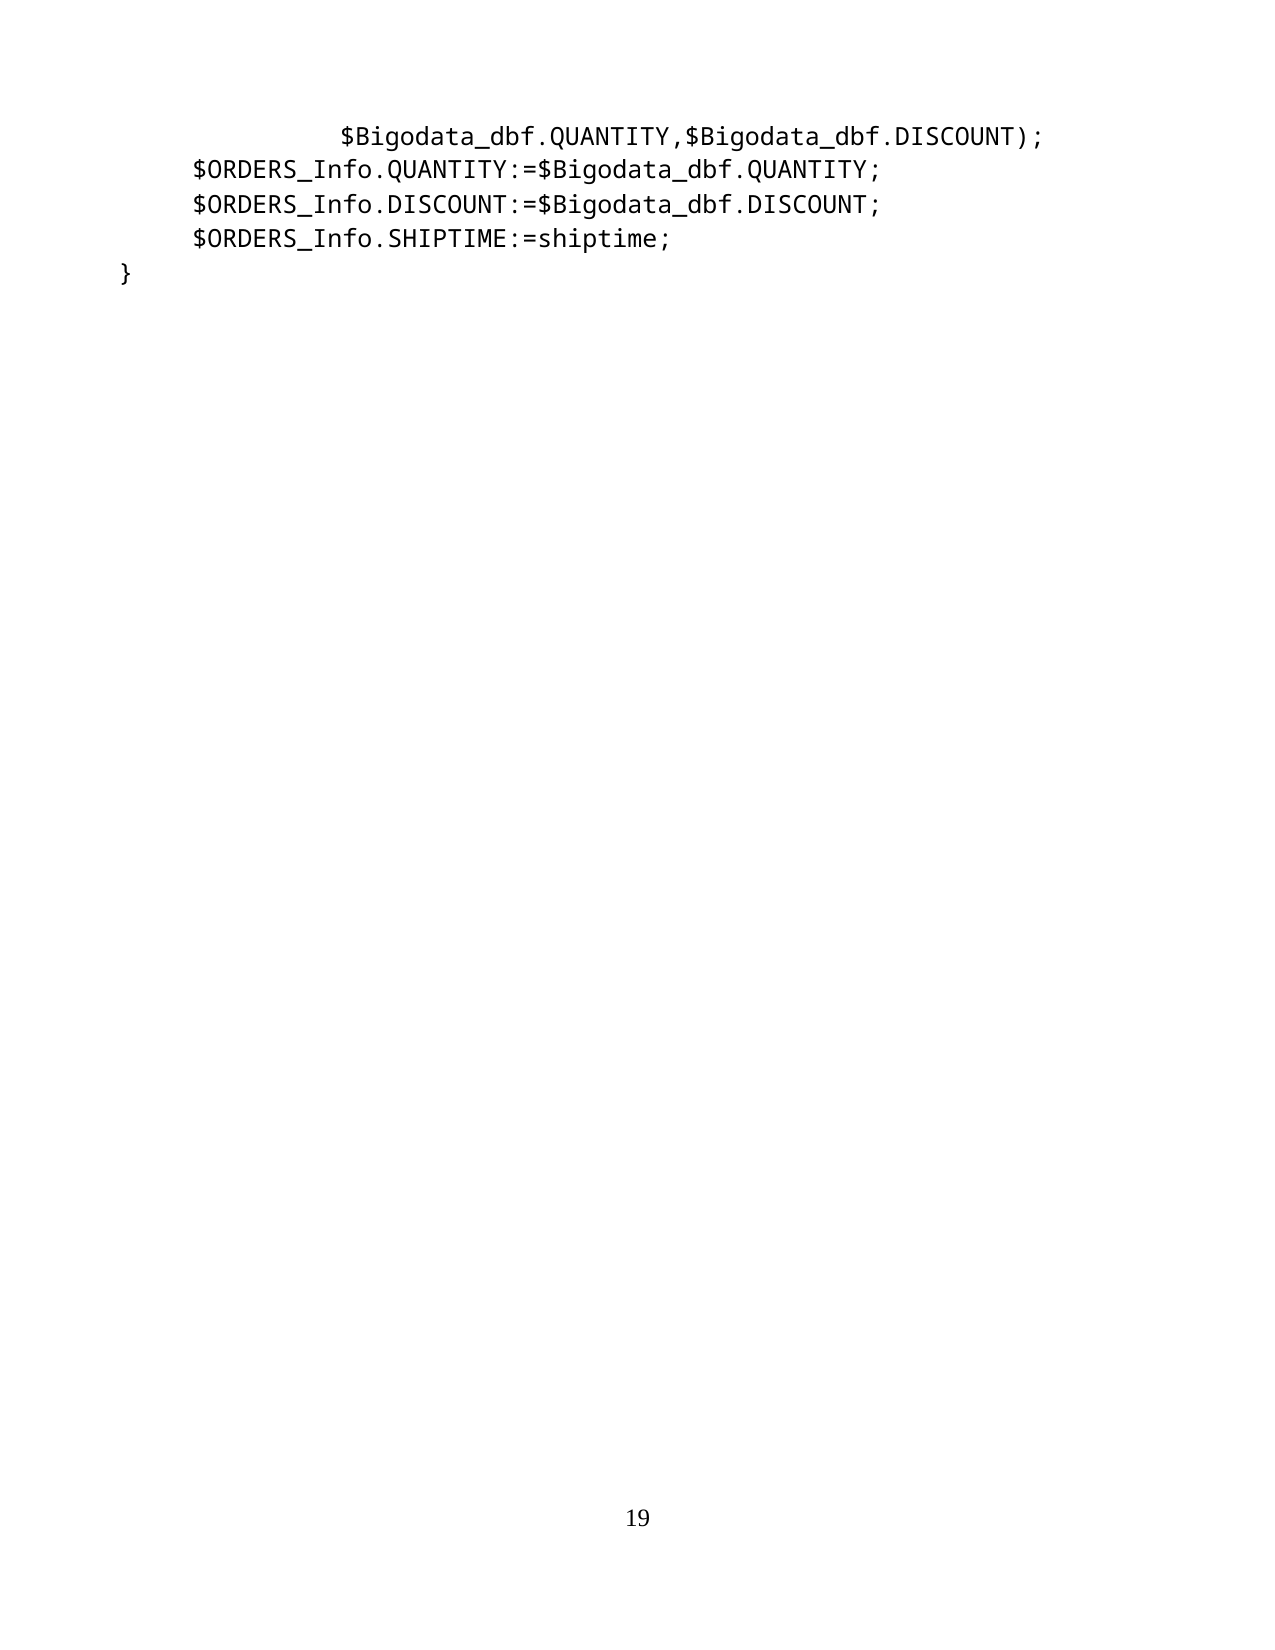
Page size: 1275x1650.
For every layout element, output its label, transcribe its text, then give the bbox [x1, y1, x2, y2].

text } [118, 254, 1157, 288]
text $ORDERS_Info.DISCOUNT:=$Bigodata_dbf.DISCOUNT; [118, 186, 1157, 220]
text $Bigodata_dbf.QUANTITY,$Bigodata_dbf.DISCOUNT); [118, 118, 1157, 152]
text $ORDERS_Info.SHIPTIME:=shiptime; [118, 220, 1157, 254]
text $ORDERS_Info.QUANTITY:=$Bigodata_dbf.QUANTITY; [118, 152, 1157, 186]
